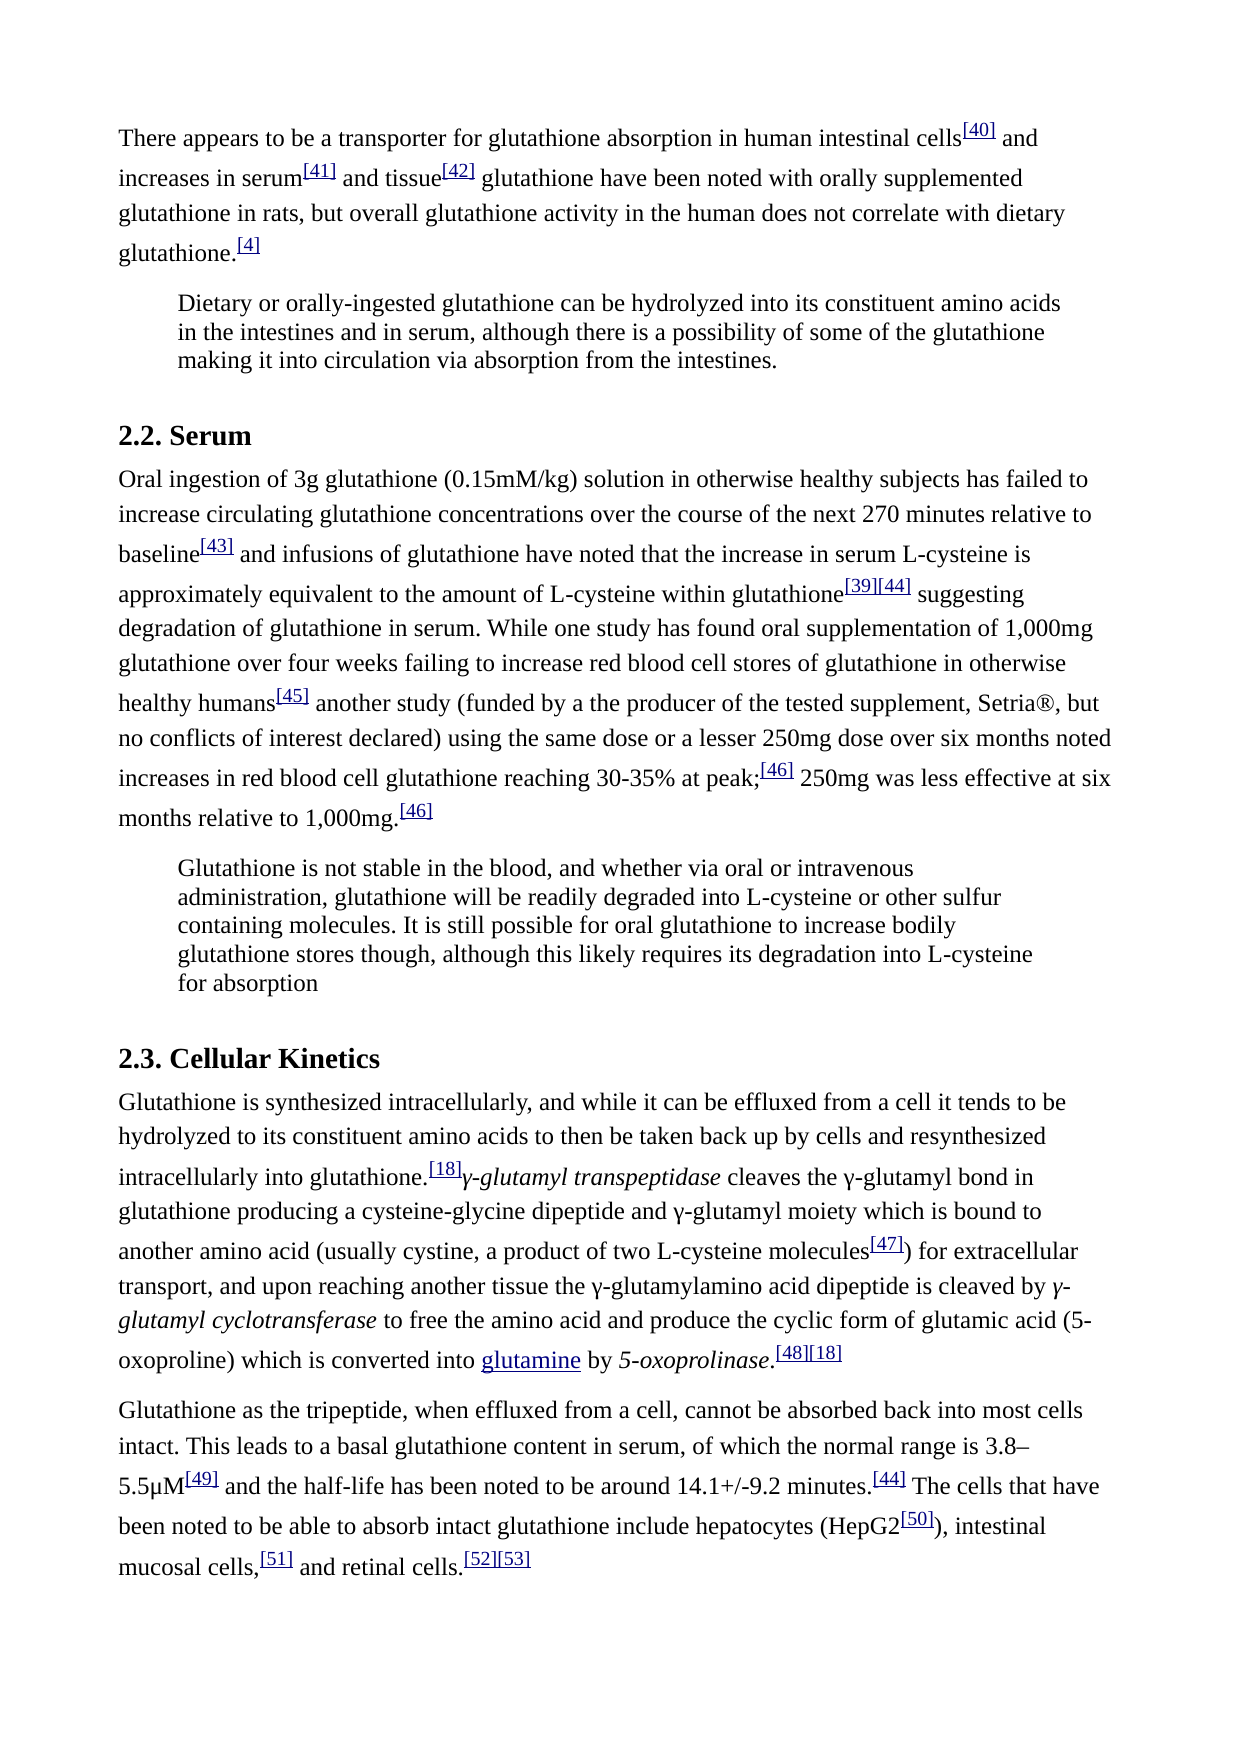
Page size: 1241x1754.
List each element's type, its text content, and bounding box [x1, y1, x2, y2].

subtitle 2.3. Cellular Kinetics [118, 1041, 1122, 1074]
text Glutathione is not stable in the blood, and whether via oral or intravenous administration, glutathione will be readily degraded into L-cysteine or other sulfur containing molecules. It is still possible for oral glutathione to increase bodily glutathione stores though, although this likely requires its degradation into L-cysteine for absorption [177, 853, 1063, 997]
text Oral ingestion of 3g glutathione (0.15mM/kg) solution in otherwise healthy subjects has failed to increase circulating glutathione concentrations over the course of the next 270 minutes relative to baseline[43] and infusions of glutathione have noted that the increase in serum L-cysteine is approximately equivalent to the amount of L-cysteine within glutathione[39][44] suggesting degradation of glutathione in serum. While one study has found oral supplementation of 1,000mg glutathione over four weeks failing to increase red blood cell stores of glutathione in otherwise healthy humans[45] another study (funded by a the producer of the tested supplement, Setria®, but no conflicts of interest declared) using the same dose or a lesser 250mg dose over six months noted increases in red blood cell glutathione reaching 30-35% at peak;[46] 250mg was less effective at six months relative to 1,000mg.[46] [118, 464, 1122, 832]
text There appears to be a transporter for glutathione absorption in human intestinal cells[40] and increases in serum[41] and tissue[42] glutathione have been noted with orally supplemented glutathione in rats, but overall glutathione activity in the human does not correlate with dietary glutathione.[4] [118, 118, 1122, 267]
text Glutathione is synthesized intracellularly, and while it can be effluxed from a cell it tends to be hydrolyzed to its constituent amino acids to then be taken back up by cells and resynthesized intracellularly into glutathione.[18]γ-glutamyl transpeptidase cleaves the γ-glutamyl bond in glutathione producing a cysteine-glycine dipeptide and γ-glutamyl moiety which is bound to another amino acid (usually cystine, a product of two L-cysteine molecules[47]) for extracellular transport, and upon reaching another tissue the γ-glutamylamino acid dipeptide is cleaved by γ-glutamyl cyclotransferase to free the amino acid and produce the cyclic form of glutamic acid (5-oxoproline) which is converted into glutamine by 5-oxoprolinase.[48][18] [118, 1087, 1122, 1374]
text Glutathione as the tripeptide, when effluxed from a cell, cannot be absorbed back into most cells intact. This leads to a basal glutathione content in serum, of which the normal range is 3.8–5.5μM[49] and the half-life has been noted to be around 14.1+/-9.2 minutes.[44] The cells that have been noted to be able to absorb intact glutathione include hepatocytes (HepG2[50]), intestinal mucosal cells,[51] and retinal cells.[52][53] [118, 1396, 1122, 1580]
text Dietary or orally-ingested glutathione can be hydrolyzed into its constituent amino acids in the intestines and in serum, although there is a possibility of some of the glutathione making it into circulation via absorption from the intestines. [177, 288, 1063, 374]
subtitle 2.2. Serum [118, 418, 1122, 452]
